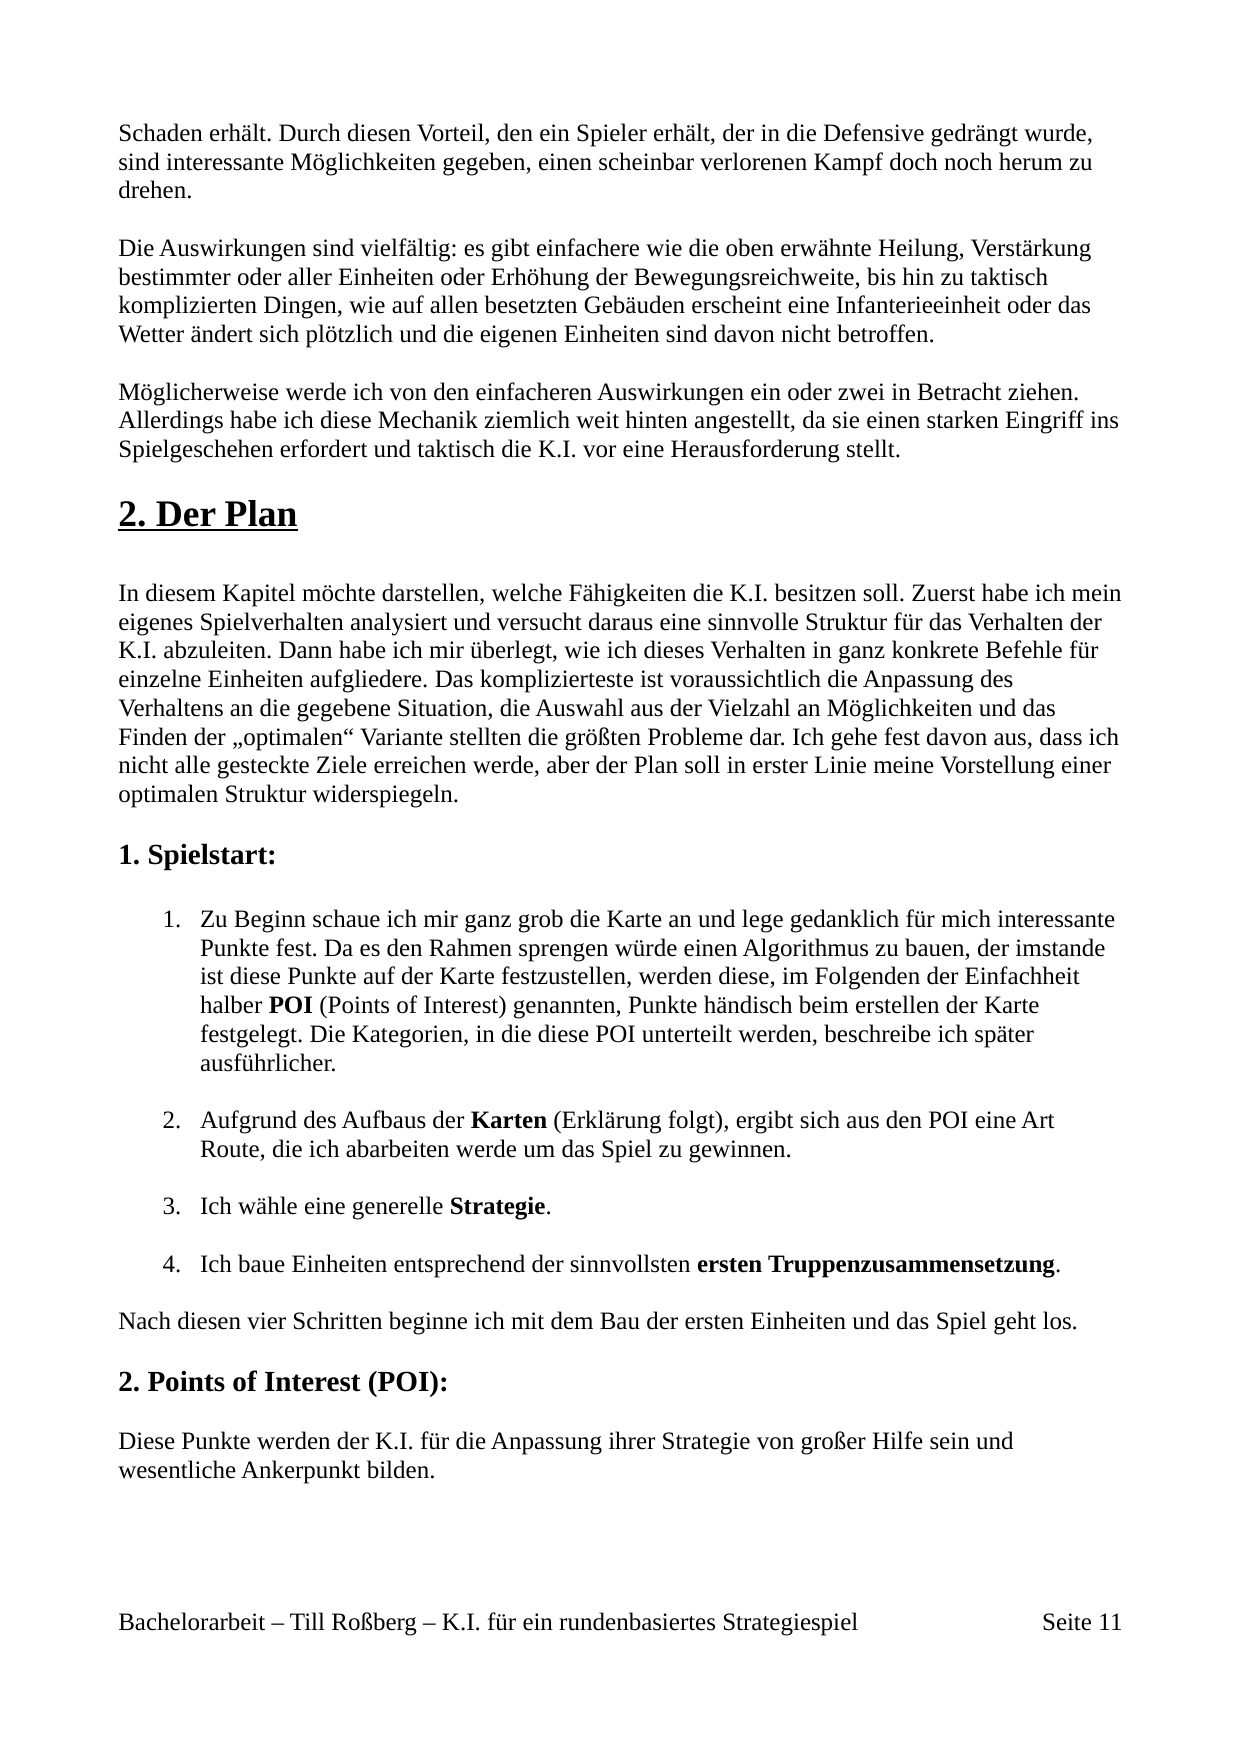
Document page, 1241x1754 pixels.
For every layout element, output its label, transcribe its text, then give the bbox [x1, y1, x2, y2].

text Schaden erhält. Durch diesen Vorteil, den ein Spieler erhält, der in die Defensive gedrängt wurde, sind interessante Möglichkeiten gegeben, einen scheinbar verlorenen Kampf doch noch herum zu drehen. [118, 118, 1122, 204]
text 2. Points of Interest (POI): [118, 1364, 1122, 1397]
text Möglicherweise werde ich von den einfacheren Auswirkungen ein oder zwei in Betracht ziehen. Allerdings habe ich diese Mechanik ziemlich weit hinten angestellt, da sie einen starken Eingriff ins Spielgeschehen erfordert und taktisch die K.I. vor eine Herausforderung stellt. [118, 377, 1122, 463]
list Ich wähle eine generelle Strategie. [162, 1191, 1122, 1249]
list Ich baue Einheiten entsprechend der sinnvollsten ersten Truppenzusammensetzung. [162, 1249, 1122, 1278]
text 1. Spielstart: [118, 837, 1122, 870]
list Aufgrund des Aufbaus der Karten (Erklärung folgt), ergibt sich aus den POI eine Art Route, die ich abarbeiten werde um das Spiel zu gewinnen. [162, 1105, 1122, 1191]
text Die Auswirkungen sind vielfältig: es gibt einfachere wie die oben erwähnte Heilung, Verstärkung bestimmter oder aller Einheiten oder Erhöhung der Bewegungsreichweite, bis hin zu taktisch komplizierten Dingen, wie auf allen besetzten Gebäuden erscheint eine Infanterieeinheit oder das Wetter ändert sich plötzlich und die eigenen Einheiten sind davon nicht betroffen. [118, 233, 1122, 348]
text Diese Punkte werden der K.I. für die Anpassung ihrer Strategie von großer Hilfe sein und wesentliche Ankerpunkt bilden. [118, 1426, 1122, 1484]
text Nach diesen vier Schritten beginne ich mit dem Bau der ersten Einheiten und das Spiel geht los. [118, 1306, 1122, 1335]
list Zu Beginn schaue ich mir ganz grob die Karte an und lege gedanklich für mich interessante Punkte fest. Da es den Rahmen sprengen würde einen Algorithmus zu bauen, der imstande ist diese Punkte auf der Karte festzustellen, werden diese, im Folgenden der Einfachheit halber POI (Points of Interest) genannten, Punkte händisch beim erstellen der Karte festgelegt. Die Kategorien, in die diese POI unterteilt werden, beschreibe ich später ausführlicher. [162, 904, 1122, 1105]
text In diesem Kapitel möchte darstellen, welche Fähigkeiten die K.I. besitzen soll. Zuerst habe ich mein eigenes Spielverhalten analysiert und versucht daraus eine sinnvolle Struktur für das Verhalten der K.I. abzuleiten. Dann habe ich mir überlegt, wie ich dieses Verhalten in ganz konkrete Befehle für einzelne Einheiten aufgliedere. Das komplizierteste ist voraussichtlich die Anpassung des Verhaltens an die gegebene Situation, die Auswahl aus der Vielzahl an Möglichkeiten und das Finden der „optimalen“ Variante stellten die größten Probleme dar. Ich gehe fest davon aus, dass ich nicht alle gesteckte Ziele erreichen werde, aber der Plan soll in erster Linie meine Vorstellung einer optimalen Struktur widerspiegeln. [118, 578, 1122, 808]
text 2. Der Plan [118, 492, 1122, 535]
